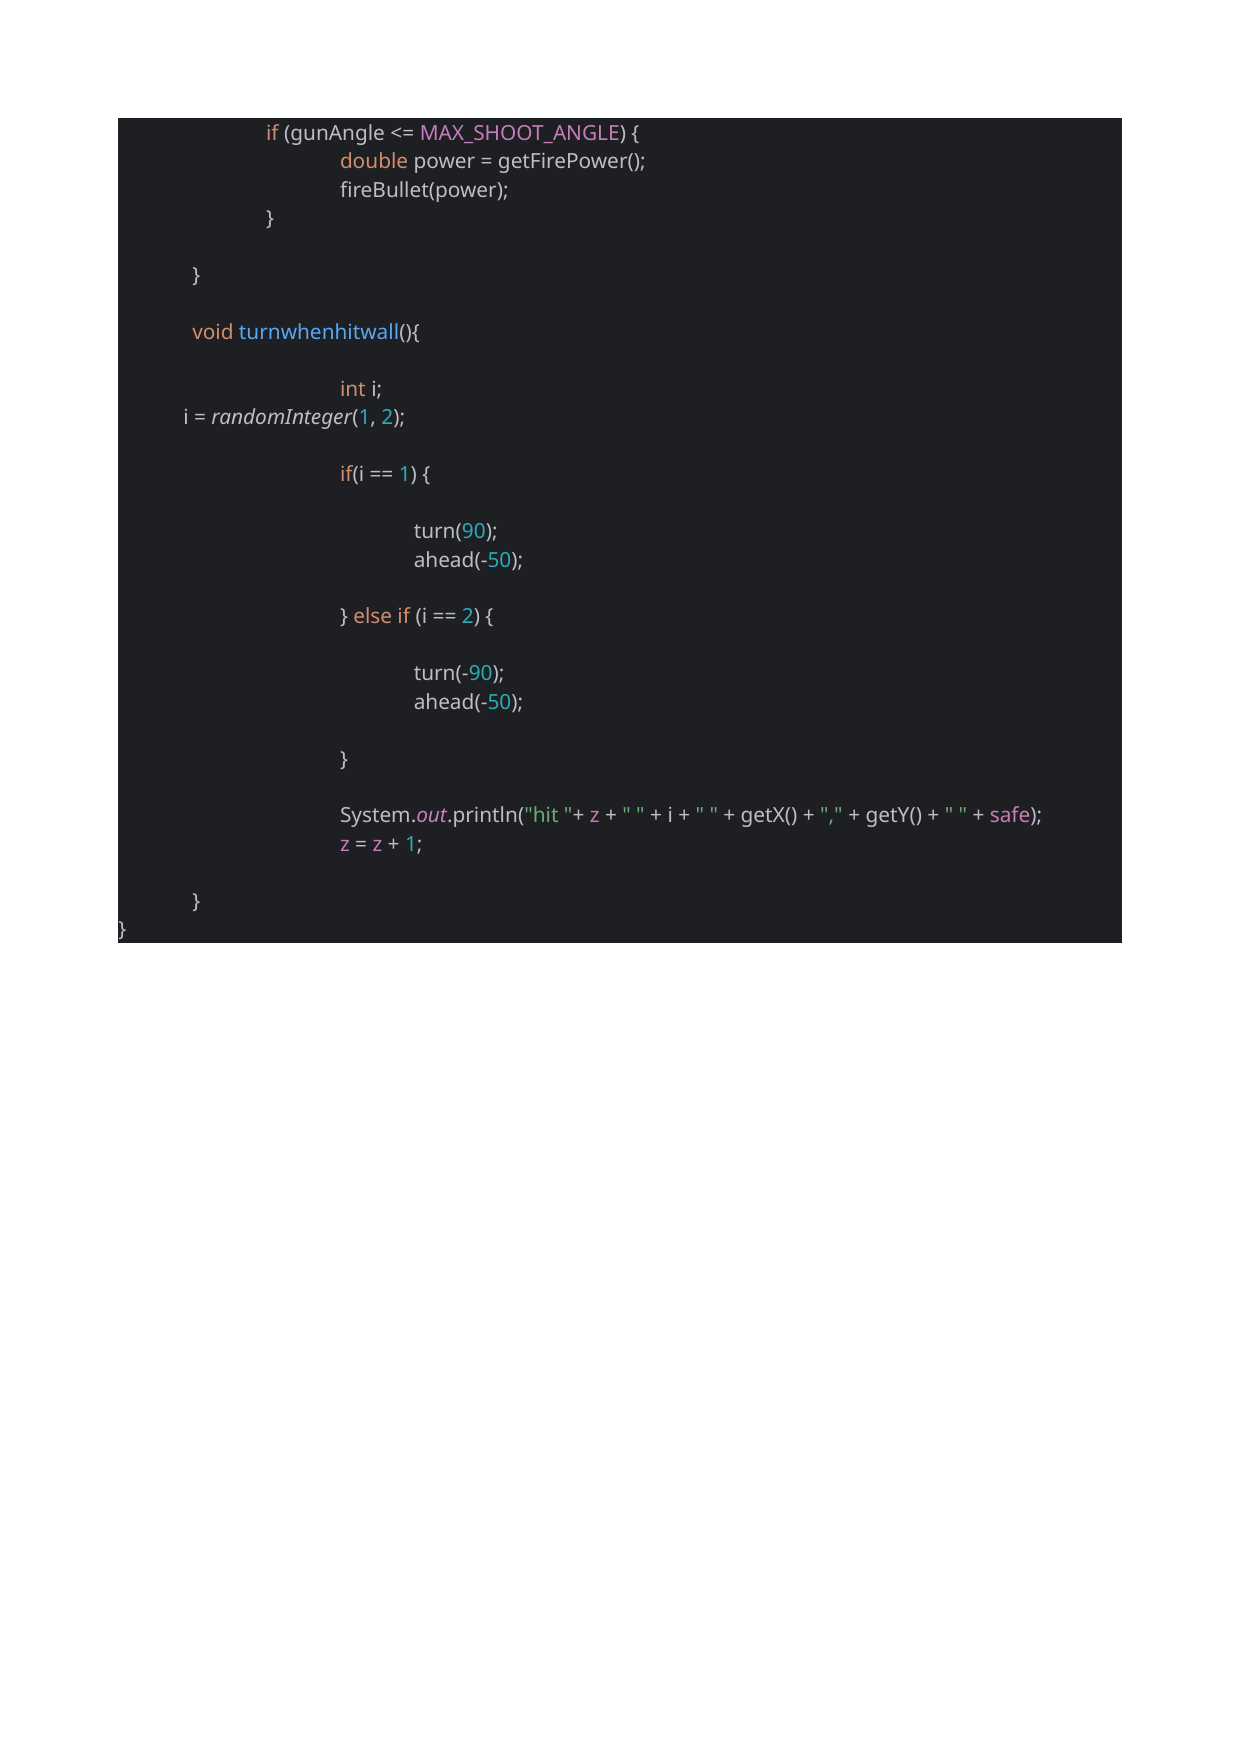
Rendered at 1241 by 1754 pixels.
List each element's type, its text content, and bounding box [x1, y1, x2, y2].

text if (gunAngle <= MAX_SHOOT_ANGLE) { double power = getFirePower(); fireBullet(power); } } void turnwhenhitwall(){ int i; i = randomInteger(1, 2); if(i == 1) { turn(90); ahead(-50); } else if (i == 2) { turn(-90); ahead(-50); } System.out.println("hit "+ z + " " + i + " " + getX() + "," + getY() + " " + safe); z = z + 1; } } [118, 118, 1122, 943]
